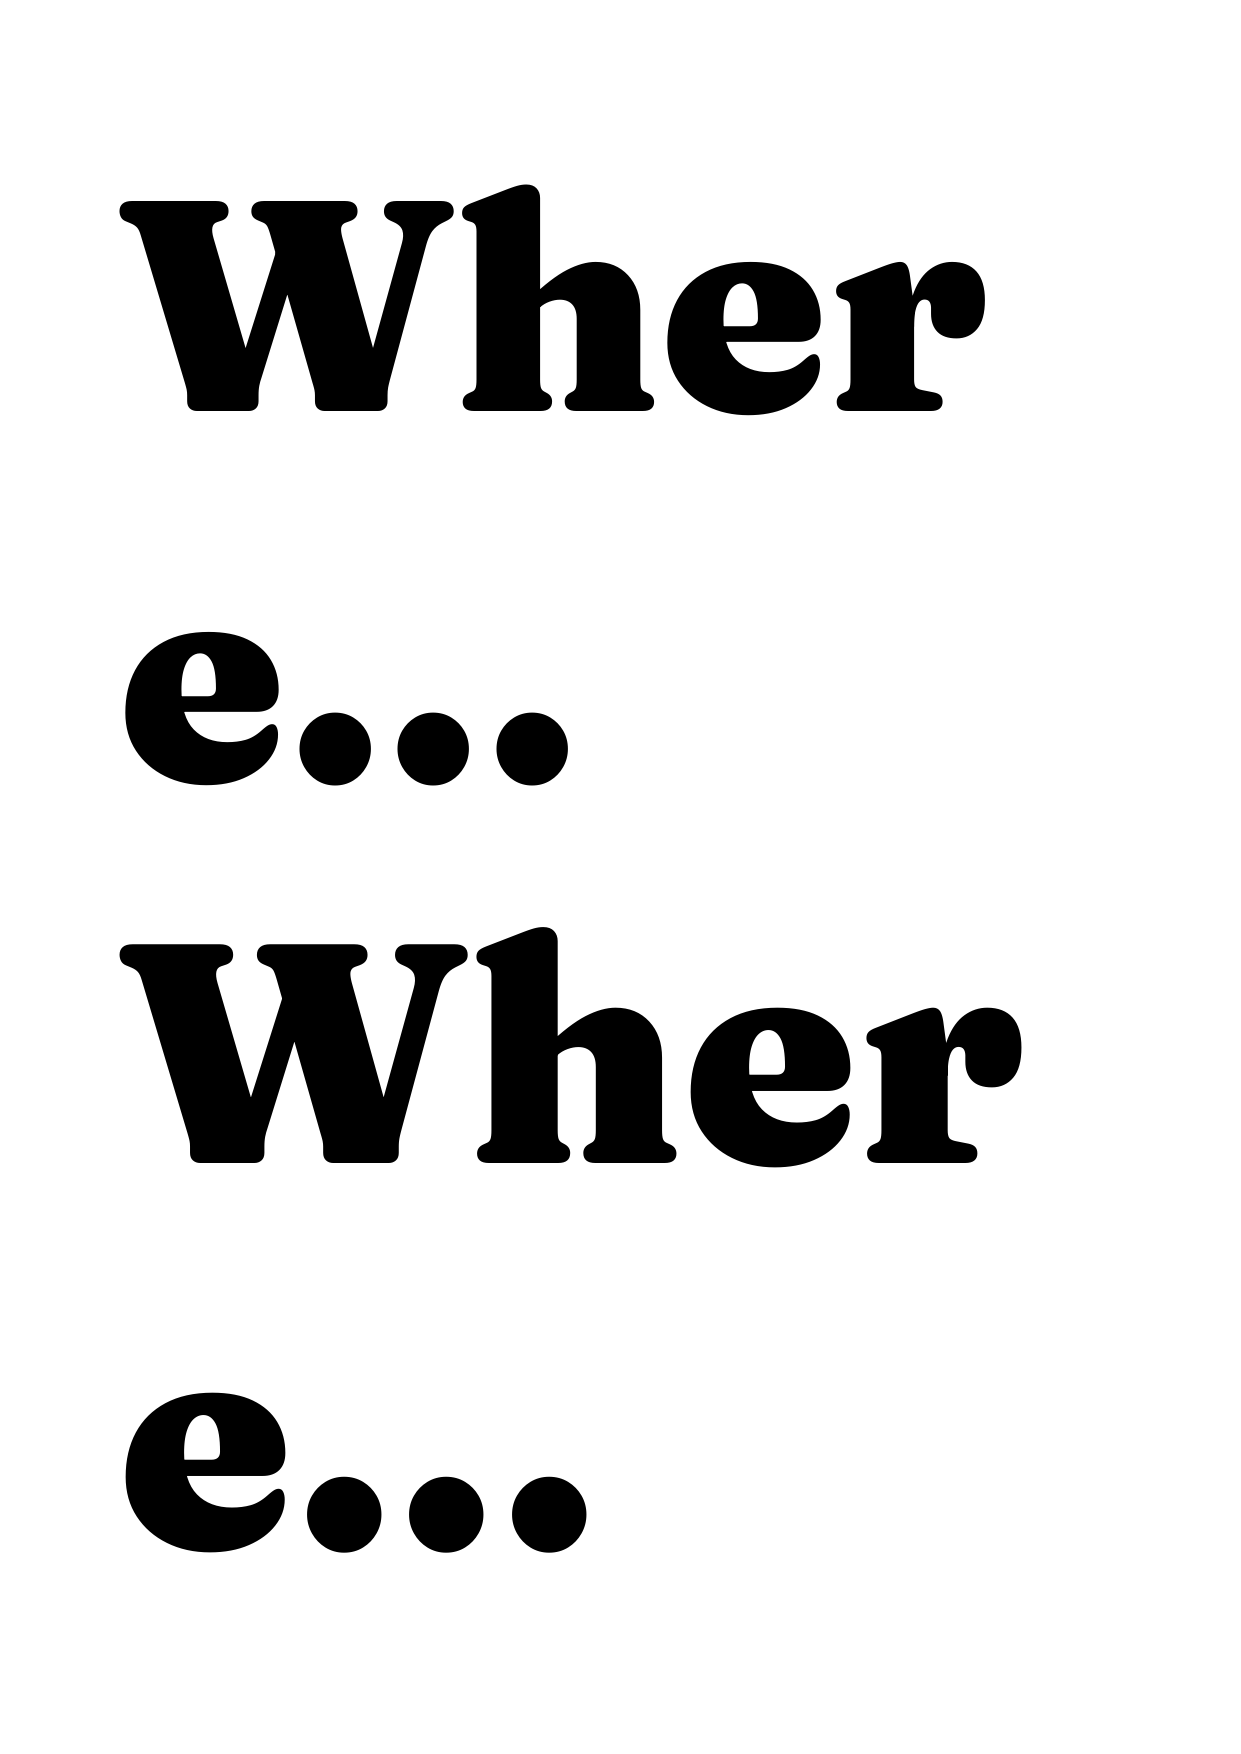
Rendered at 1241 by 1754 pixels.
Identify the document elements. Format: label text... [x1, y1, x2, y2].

text Where... [118, 118, 1122, 858]
text Where... [118, 858, 1122, 1628]
